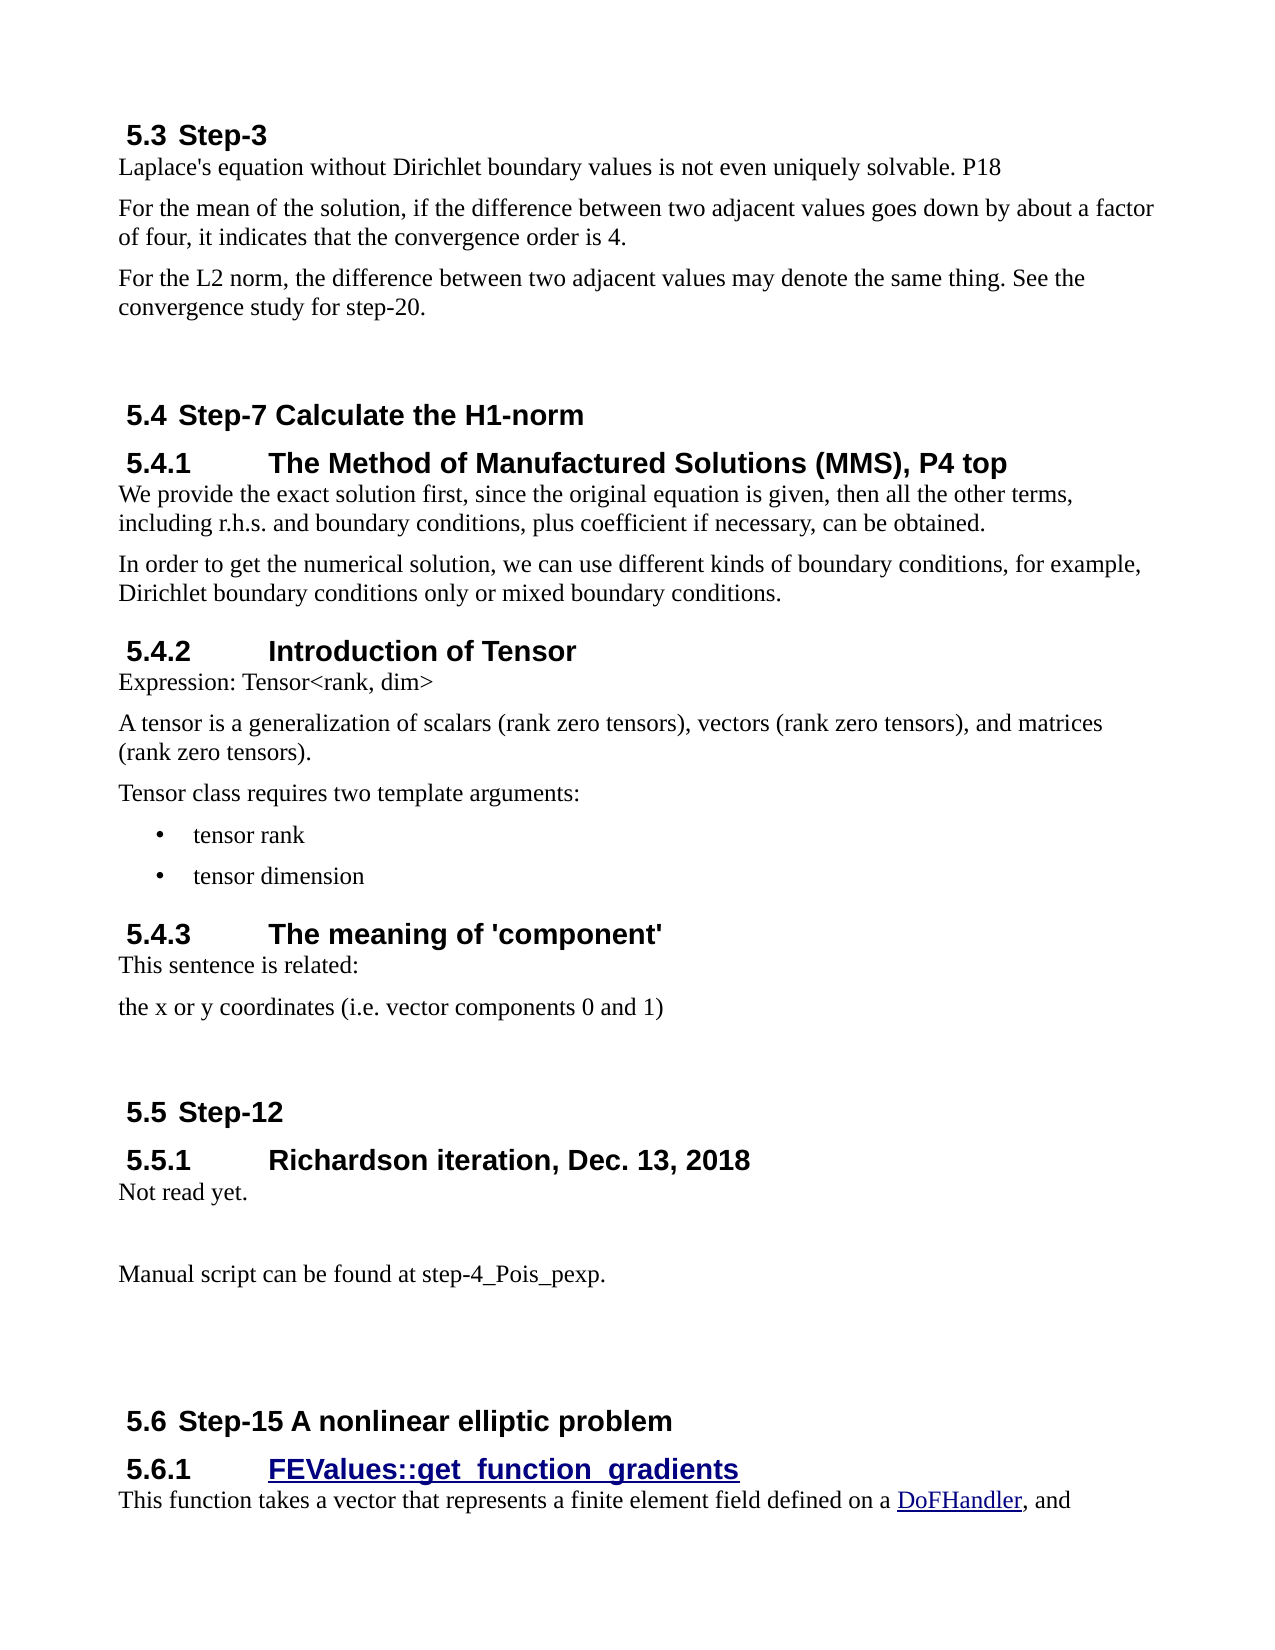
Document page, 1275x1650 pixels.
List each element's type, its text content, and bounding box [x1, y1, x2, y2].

text Manual script can be found at step-4_Pois_pexp. [118, 1259, 1157, 1288]
subtitle FEValues::get_function_gradients [118, 1452, 1157, 1485]
text This function takes a vector that represents a finite element field defined on a DoFHandler, and [118, 1485, 1157, 1514]
text Laplace's equation without Dirichlet boundary values is not even uniquely solvable. P18 [118, 152, 1157, 180]
list tensor rank [156, 820, 1157, 848]
text Not read yet. [118, 1177, 1157, 1205]
subtitle Step-12 [118, 1095, 1157, 1128]
text Expression: Tensor<rank, dim> [118, 667, 1157, 696]
subtitle Introduction of Tensor [118, 634, 1157, 667]
text A tensor is a generalization of scalars (rank zero tensors), vectors (rank zero tensors), and matrices (rank zero tensors). [118, 708, 1157, 766]
subtitle Step-7 Calculate the H1-norm [118, 397, 1157, 431]
text Tensor class requires two template arguments: [118, 778, 1157, 807]
text For the mean of the solution, if the difference between two adjacent values goes down by about a factor of four, it indicates that the convergence order is 4. [118, 193, 1157, 250]
subtitle Step-15 A nonlinear elliptic problem [118, 1404, 1157, 1437]
subtitle The Method of Manufactured Solutions (MMS), P4 top [118, 446, 1157, 479]
text the x or y coordinates (i.e. vector components 0 and 1) [118, 992, 1157, 1020]
text For the L2 norm, the difference between two adjacent values may denote the same thing. See the convergence study for step-20. [118, 263, 1157, 320]
text We provide the exact solution first, since the original equation is given, then all the other terms, including r.h.s. and boundary conditions, plus coefficient if necessary, can be obtained. [118, 479, 1157, 537]
subtitle Step-3 [118, 118, 1157, 152]
text This sentence is related: [118, 950, 1157, 979]
list tensor dimension [156, 861, 1157, 890]
text In order to get the numerical solution, we can use different kinds of boundary conditions, for example, Dirichlet boundary conditions only or mixed boundary conditions. [118, 549, 1157, 607]
subtitle The meaning of 'component' [118, 917, 1157, 950]
subtitle Richardson iteration, Dec. 13, 2018 [118, 1143, 1157, 1177]
